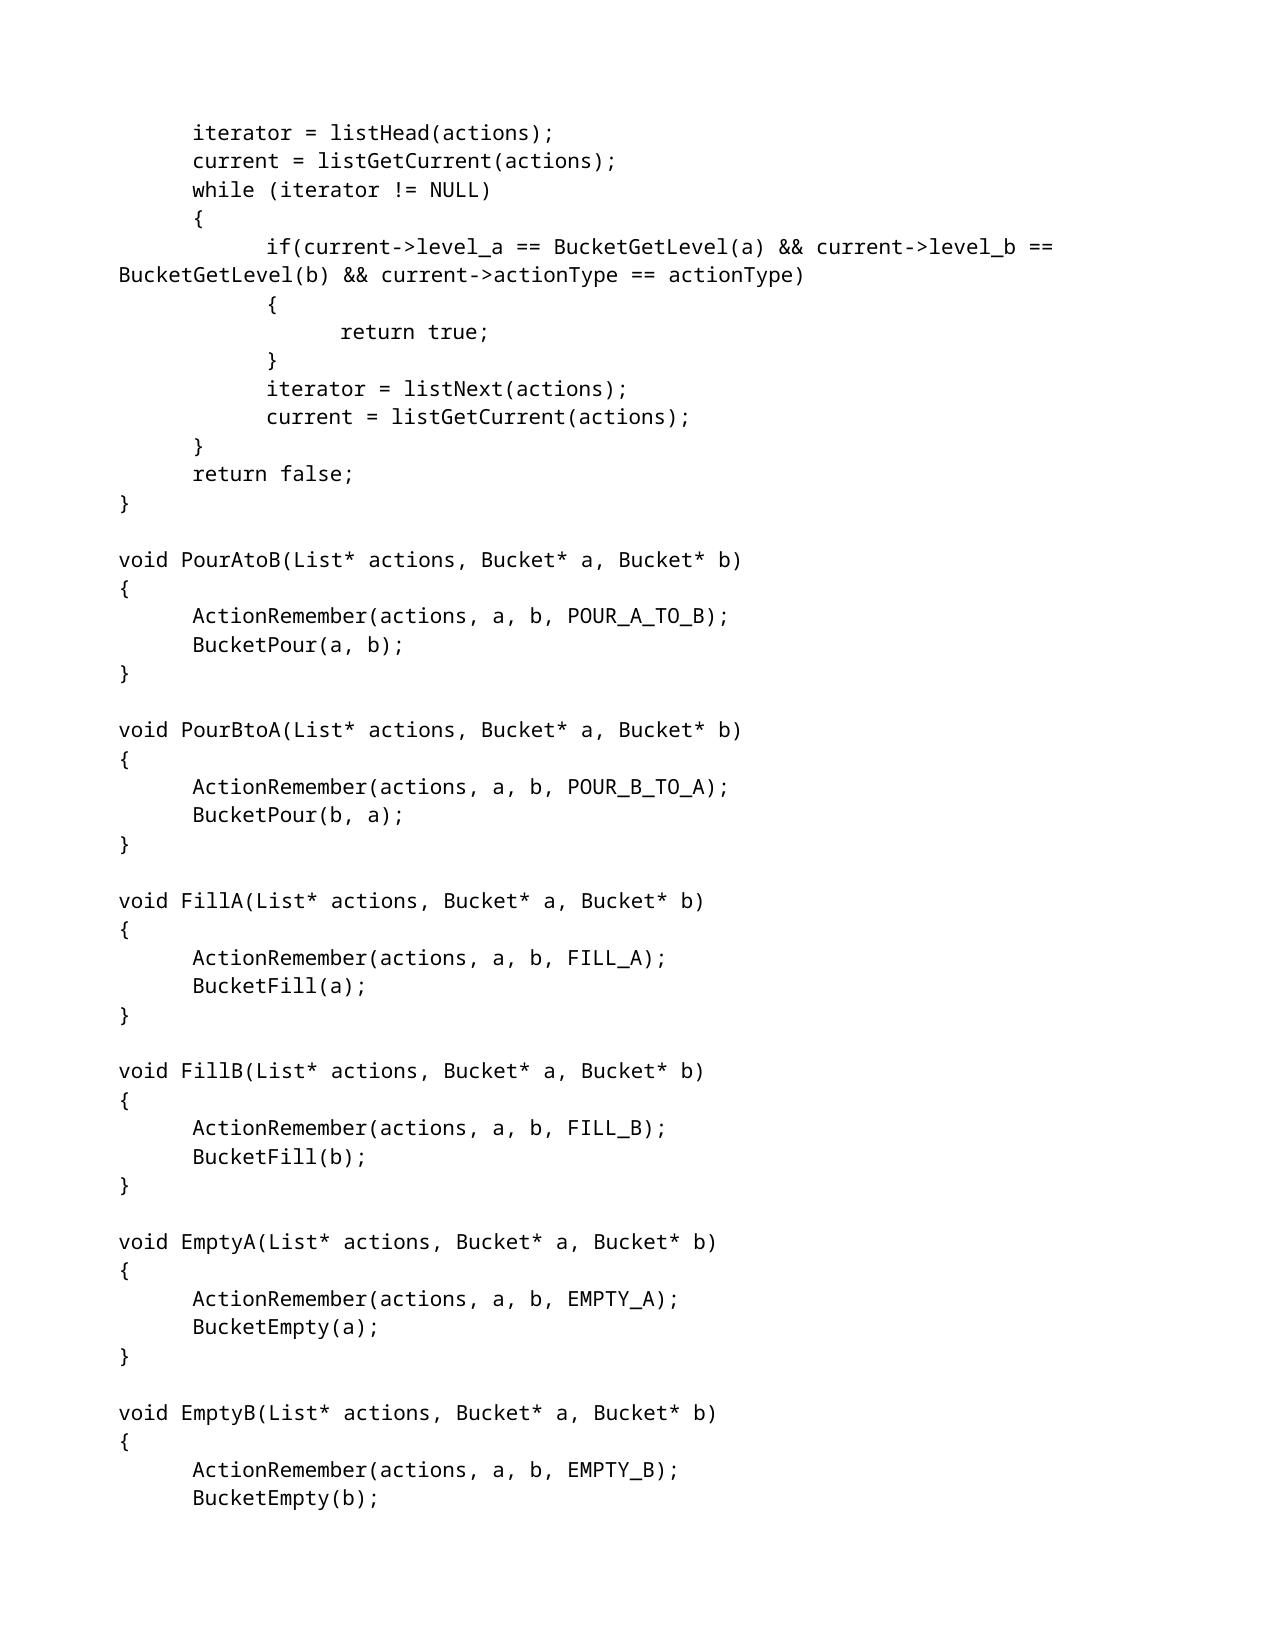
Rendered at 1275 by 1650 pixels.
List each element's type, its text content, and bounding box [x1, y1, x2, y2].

text BucketEmpty(b); [118, 1483, 1157, 1512]
text } [118, 431, 1157, 459]
text current = listGetCurrent(actions); [118, 402, 1157, 431]
text return false; [118, 459, 1157, 488]
text { [118, 914, 1157, 943]
text ActionRemember(actions, a, b, POUR_A_TO_B); [118, 602, 1157, 630]
text } [118, 658, 1157, 687]
text return true; [118, 317, 1157, 346]
text ActionRemember(actions, a, b, FILL_A); [118, 943, 1157, 971]
text iterator = listHead(actions); [118, 118, 1157, 147]
text BucketPour(a, b); [118, 630, 1157, 658]
text { [118, 289, 1157, 317]
text ActionRemember(actions, a, b, POUR_B_TO_A); [118, 772, 1157, 801]
text BucketFill(a); [118, 971, 1157, 1000]
text void FillB(List* actions, Bucket* a, Bucket* b) [118, 1057, 1157, 1085]
text { [118, 1256, 1157, 1284]
text void EmptyA(List* actions, Bucket* a, Bucket* b) [118, 1227, 1157, 1256]
text void EmptyB(List* actions, Bucket* a, Bucket* b) [118, 1398, 1157, 1426]
text void FillA(List* actions, Bucket* a, Bucket* b) [118, 886, 1157, 914]
text ActionRemember(actions, a, b, EMPTY_B); [118, 1455, 1157, 1483]
text current = listGetCurrent(actions); [118, 147, 1157, 175]
text { [118, 1085, 1157, 1113]
text { [118, 744, 1157, 772]
text } [118, 1000, 1157, 1028]
text void PourAtoB(List* actions, Bucket* a, Bucket* b) [118, 545, 1157, 573]
text } [118, 1170, 1157, 1199]
text { [118, 573, 1157, 602]
text BucketFill(b); [118, 1142, 1157, 1170]
text ActionRemember(actions, a, b, EMPTY_A); [118, 1284, 1157, 1312]
text while (iterator != NULL) [118, 175, 1157, 203]
text { [118, 1426, 1157, 1455]
text if(current->level_a == BucketGetLevel(a) && current->level_b == BucketGetLevel(b) && current->actionType == actionType) [118, 232, 1157, 289]
text iterator = listNext(actions); [118, 374, 1157, 402]
text BucketPour(b, a); [118, 801, 1157, 829]
text BucketEmpty(a); [118, 1312, 1157, 1341]
text } [118, 346, 1157, 374]
text } [118, 488, 1157, 516]
text } [118, 1341, 1157, 1369]
text ActionRemember(actions, a, b, FILL_B); [118, 1113, 1157, 1142]
text { [118, 203, 1157, 232]
text } [118, 829, 1157, 857]
text void PourBtoA(List* actions, Bucket* a, Bucket* b) [118, 715, 1157, 744]
